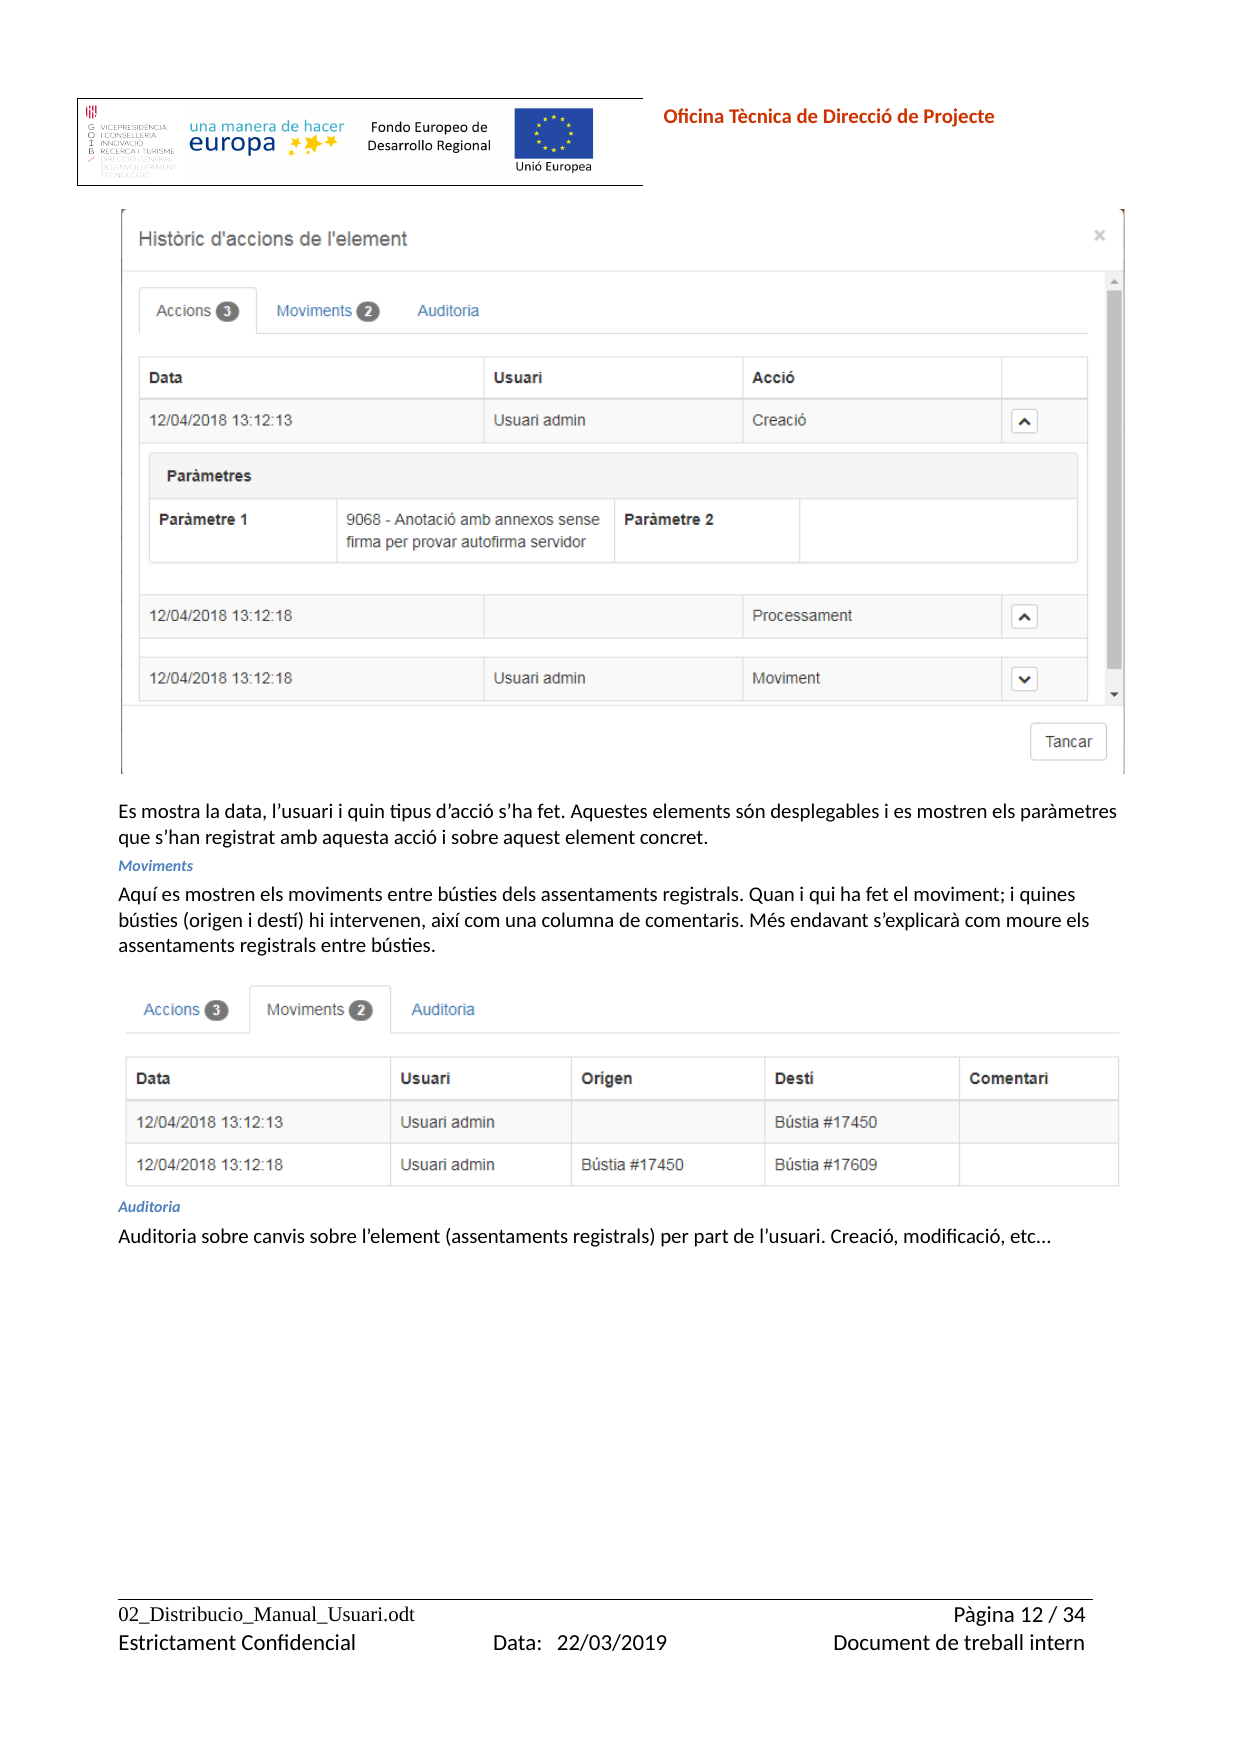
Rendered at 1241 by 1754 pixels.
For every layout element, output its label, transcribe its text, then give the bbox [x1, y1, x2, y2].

text Auditoria sobre canvis sobre l’element (assentaments registrals) per part de l’usuari. Creació, modificació, etc... [118, 1223, 1122, 1248]
picture [121, 209, 1125, 774]
subtitle Auditoria [89, 1197, 1122, 1217]
picture [187, 103, 599, 180]
picture [82, 103, 181, 180]
text Aquí es mostren els moviments entre bústies dels assentaments registrals. Quan i qui ha fet el moviment; i quines bústies (origen i destí) hi intervenen, així com una columna de comentaris. Més endavant s’explicarà com moure els assentaments registrals entre bústies. [118, 882, 1122, 958]
text Es mostra la data, l’usuari i quin tipus d’acció s’ha fet. Aquestes elements són desplegables i es mostren els paràmetres que s’han registrat amb aquesta acció i sobre aquest element concret. [118, 799, 1122, 849]
picture [121, 983, 1125, 1191]
subtitle Moviments [89, 856, 1122, 875]
